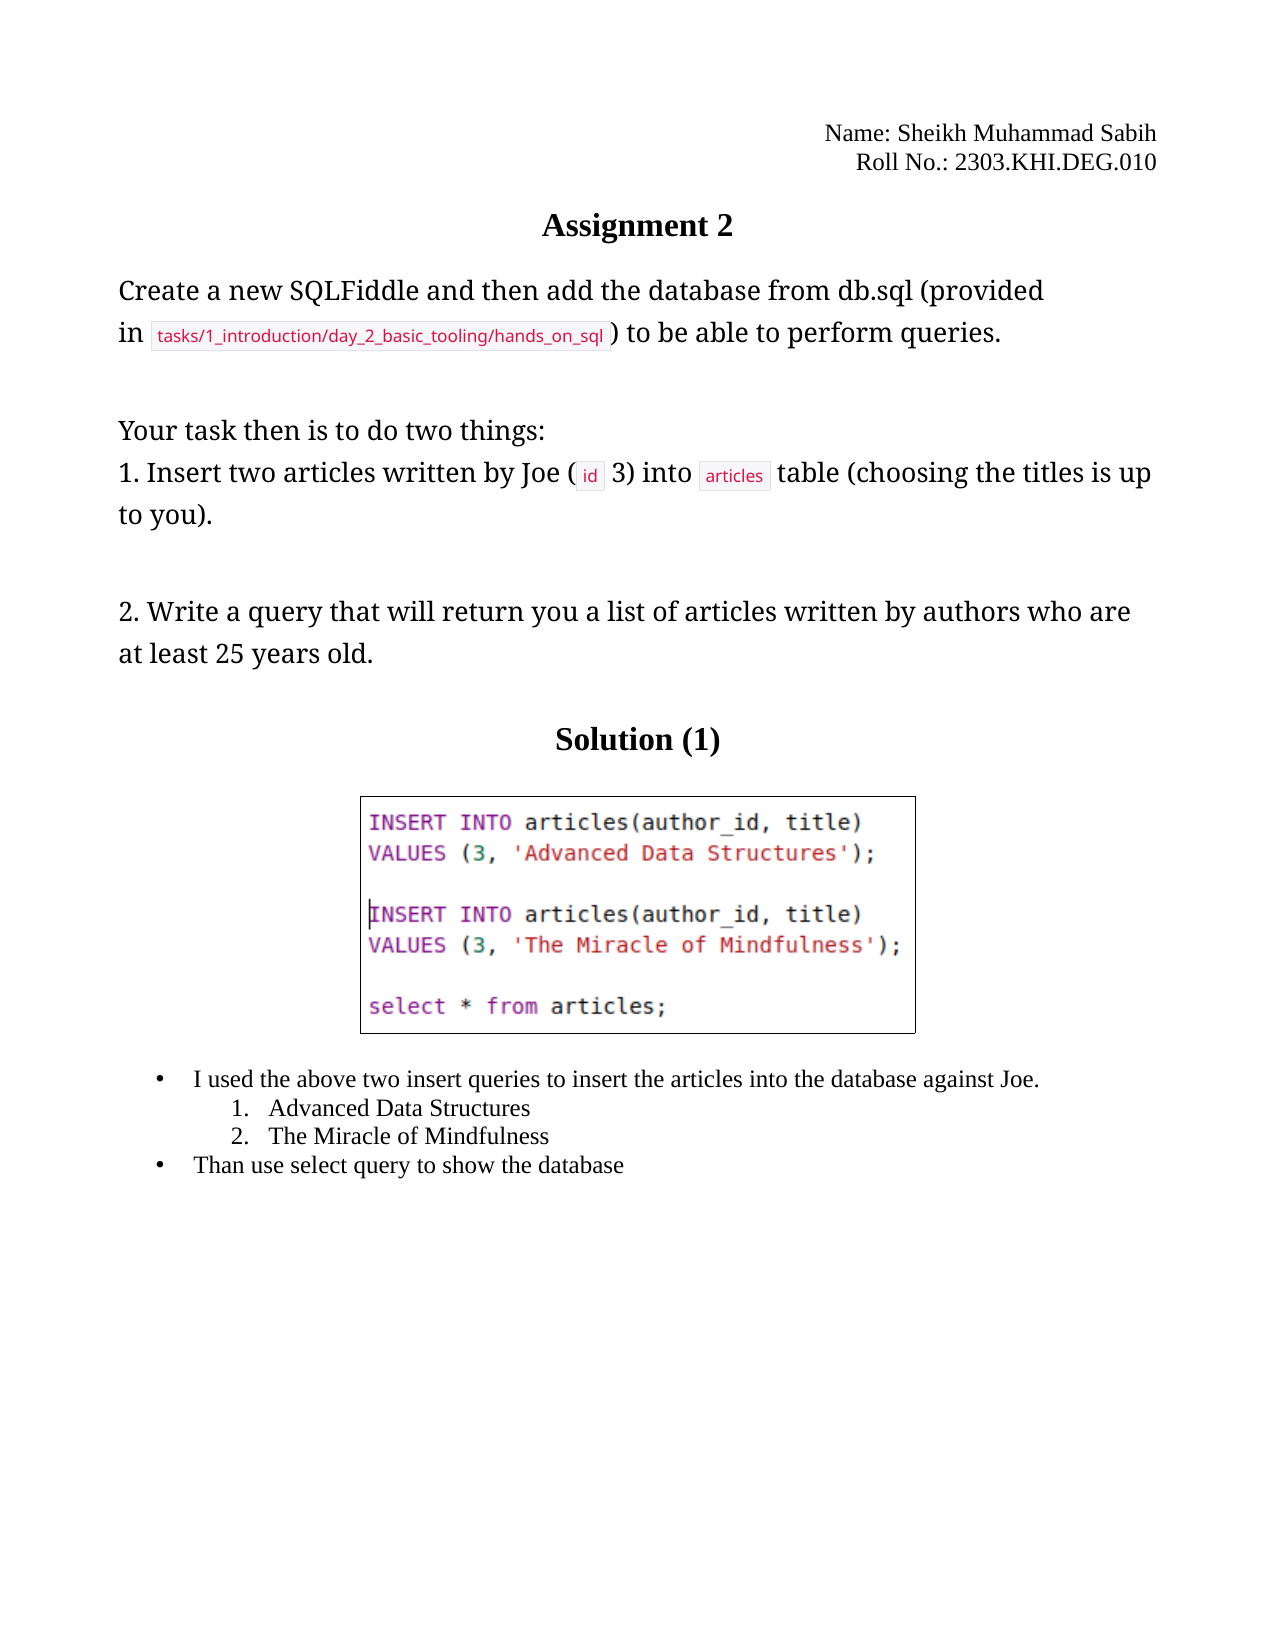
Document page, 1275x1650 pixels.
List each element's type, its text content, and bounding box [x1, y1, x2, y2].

list Than use select query to show the database [156, 1150, 1157, 1179]
text Assignment 2 [118, 205, 1157, 243]
text Your task then is to do two things: 1. Insert two articles written by Joe (id 3) into articles table (choosing the titles is up to you). [118, 371, 1157, 532]
picture [363, 798, 912, 1030]
text Create a new SQLFiddle and then add the database from db.sql (provided in tasks/1_introduction/day_2_basic_tooling/hands_on_sql) to be able to perform queries. [118, 272, 1157, 351]
text Solution (1) [118, 719, 1157, 757]
text 2. Write a query that will return you a list of articles written by authors who are at least 25 years old. [118, 551, 1157, 671]
list I used the above two insert queries to insert the articles into the database against Joe. [156, 1064, 1157, 1093]
list The Miracle of Mindfulness [231, 1121, 1157, 1150]
list Advanced Data Structures [231, 1093, 1157, 1121]
